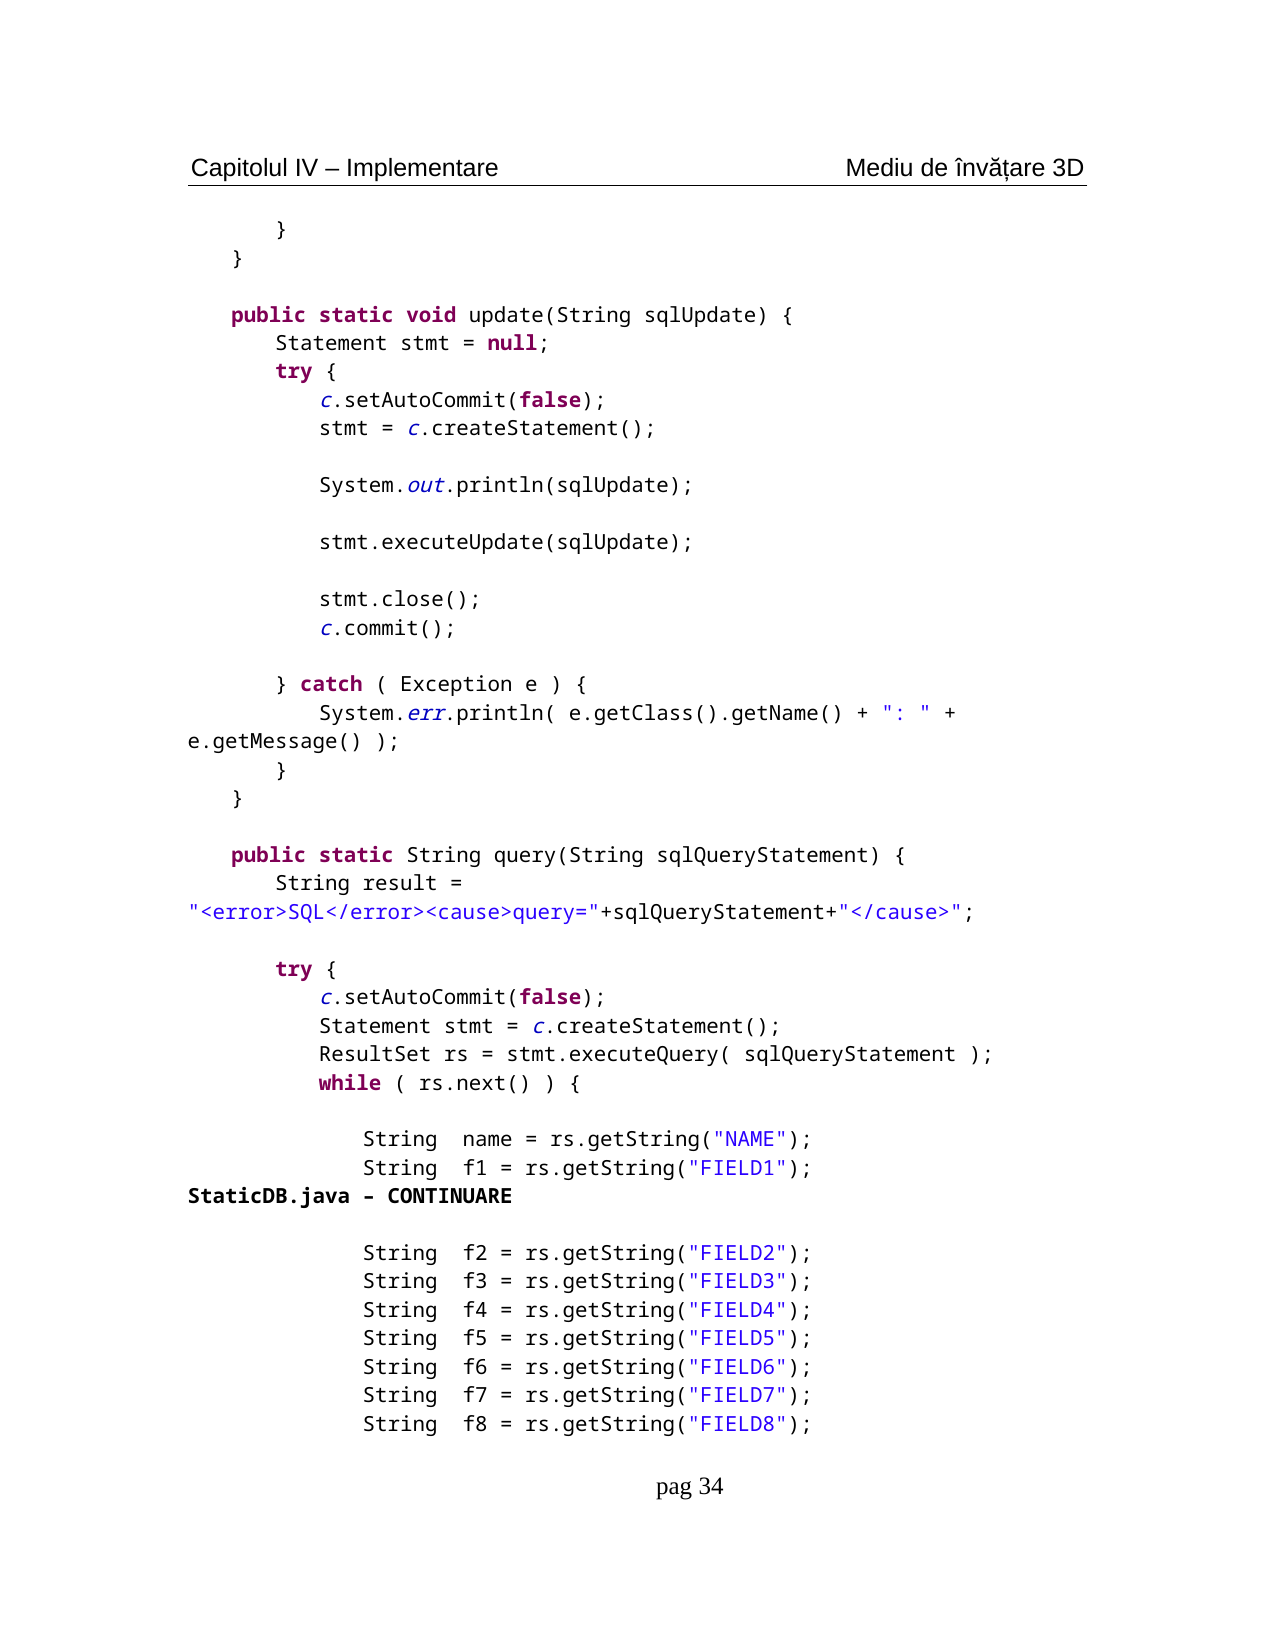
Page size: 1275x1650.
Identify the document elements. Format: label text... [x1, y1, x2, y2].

text try { [187, 357, 1087, 385]
text stmt.executeUpdate(sqlUpdate); [187, 527, 1087, 556]
text String f7 = rs.getString("FIELD7"); [187, 1380, 1087, 1409]
text String f8 = rs.getString("FIELD8"); [187, 1409, 1087, 1437]
text String f4 = rs.getString("FIELD4"); [187, 1295, 1087, 1323]
text stmt.close(); [187, 584, 1087, 613]
text StaticDB.java – CONTINUARE [187, 1181, 1087, 1210]
text c.setAutoCommit(false); [187, 982, 1087, 1011]
text try { [187, 954, 1087, 982]
text String f6 = rs.getString("FIELD6"); [187, 1352, 1087, 1380]
text } [187, 214, 1087, 243]
text Statement stmt = c.createStatement(); [187, 1011, 1087, 1039]
text stmt = c.createStatement(); [187, 413, 1087, 442]
text System.out.println(sqlUpdate); [187, 470, 1087, 499]
text } [187, 243, 1087, 271]
text } catch ( Exception e ) { [187, 669, 1087, 698]
text String result = "<error>SQL</error><cause>query="+sqlQueryStatement+"</cause>"; [187, 868, 1087, 925]
text public static void update(String sqlUpdate) { [187, 300, 1087, 328]
text c.setAutoCommit(false); [187, 385, 1087, 413]
text } [187, 755, 1087, 783]
text Statement stmt = null; [187, 328, 1087, 357]
text String f2 = rs.getString("FIELD2"); [187, 1238, 1087, 1267]
text String f5 = rs.getString("FIELD5"); [187, 1323, 1087, 1352]
text String f1 = rs.getString("FIELD1"); [187, 1153, 1087, 1181]
text String f3 = rs.getString("FIELD3"); [187, 1267, 1087, 1295]
text } [187, 783, 1087, 812]
text public static String query(String sqlQueryStatement) { [187, 840, 1087, 868]
text String name = rs.getString("NAME"); [187, 1124, 1087, 1153]
text while ( rs.next() ) { [187, 1068, 1087, 1096]
text c.commit(); [187, 613, 1087, 641]
text ResultSet rs = stmt.executeQuery( sqlQueryStatement ); [187, 1039, 1087, 1068]
text System.err.println( e.getClass().getName() + ": " + e.getMessage() ); [187, 698, 1087, 755]
